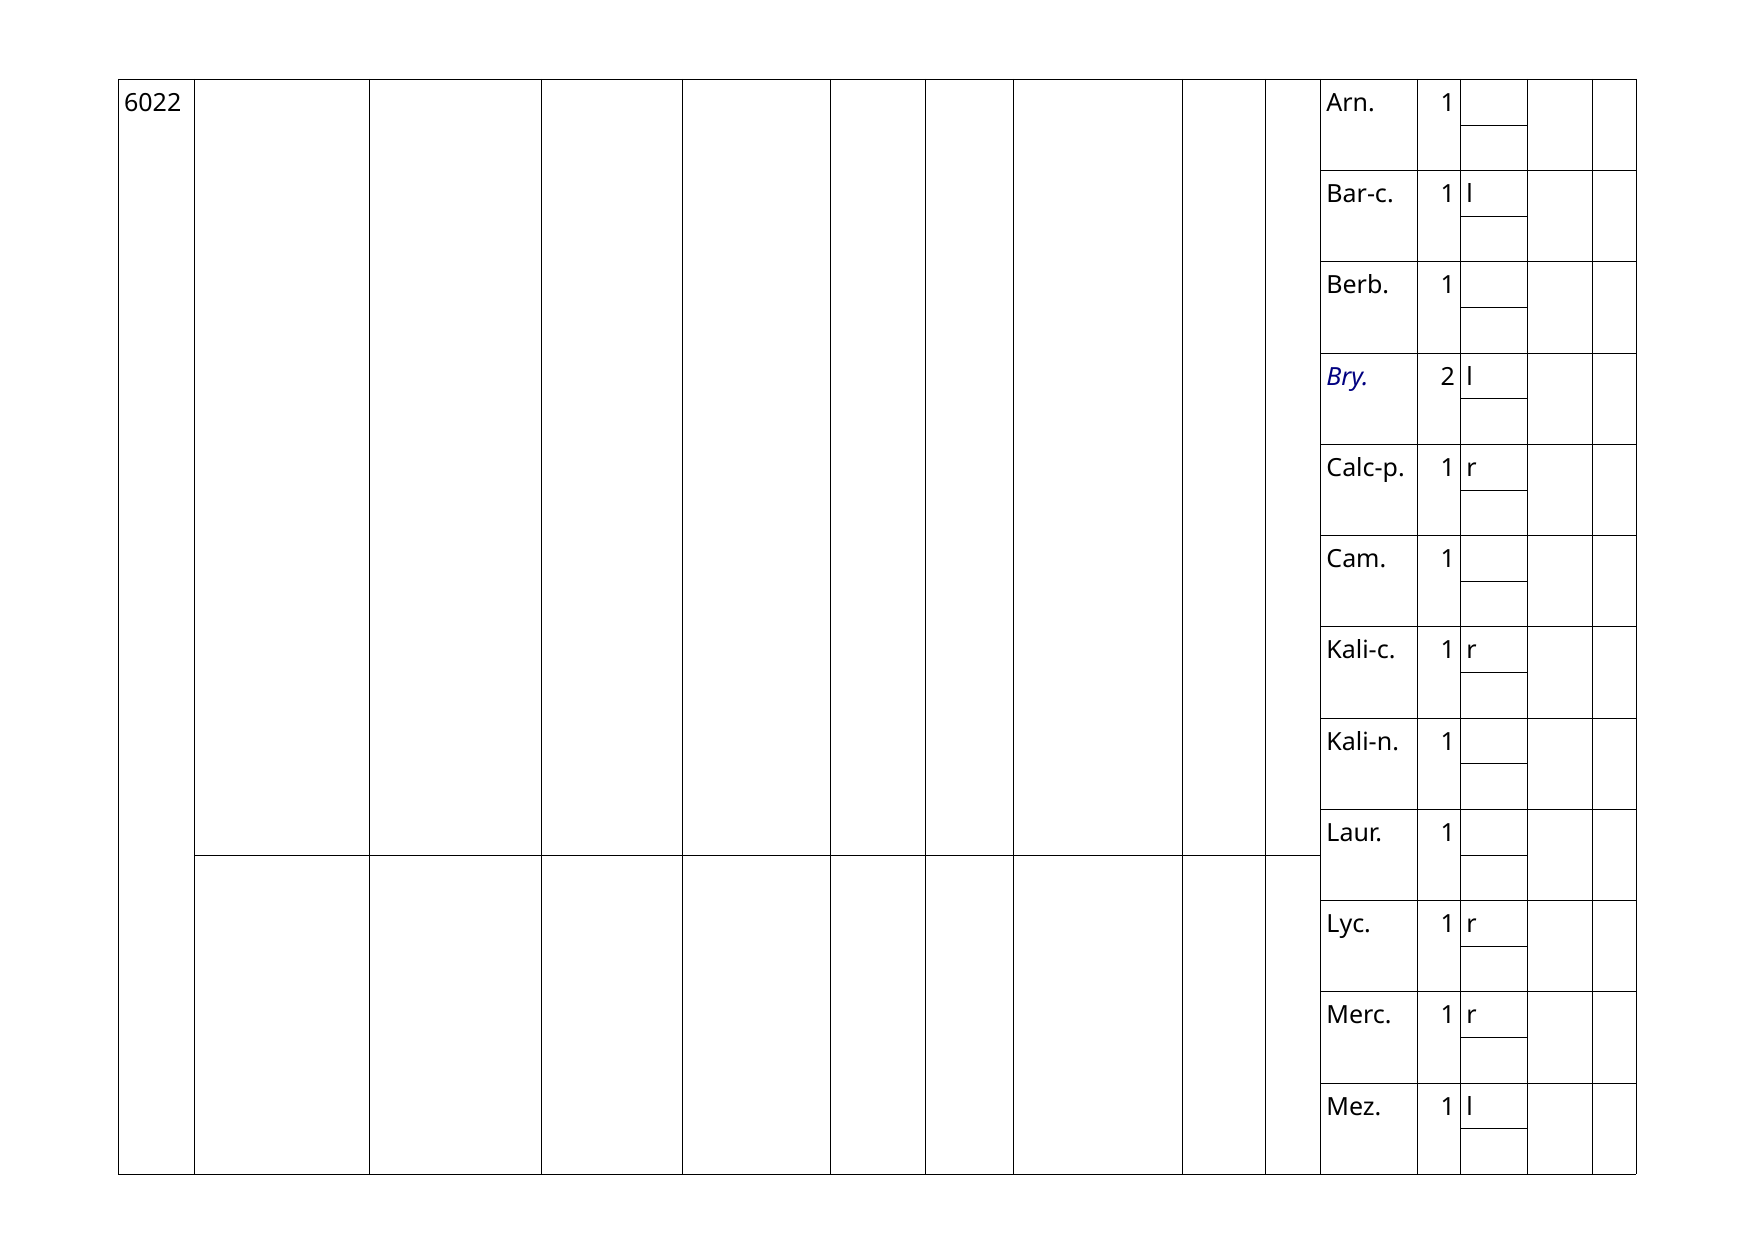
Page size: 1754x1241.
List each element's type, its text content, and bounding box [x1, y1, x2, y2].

table_cell [831, 856, 925, 1174]
table_cell [683, 856, 830, 1174]
table_cell [1528, 1084, 1592, 1174]
table_cell [195, 80, 369, 854]
table_cell [1461, 1038, 1527, 1083]
table_cell Berb. [1321, 262, 1417, 353]
table_cell Merc. [1321, 992, 1417, 1083]
table_cell [1593, 445, 1636, 535]
table_cell [1593, 536, 1636, 626]
table_cell [1593, 627, 1636, 718]
table_cell [1183, 856, 1265, 1174]
table_cell Kali-c. [1321, 627, 1417, 718]
table_cell [1528, 810, 1592, 900]
table_cell Kali-n. [1321, 719, 1417, 809]
table_cell [1014, 80, 1182, 854]
table_cell 1 [1418, 901, 1460, 991]
table_cell [926, 856, 1013, 1174]
table_cell [1183, 80, 1265, 854]
table_cell [1528, 354, 1592, 444]
table_cell 1 [1418, 171, 1460, 261]
table_cell [1593, 262, 1636, 353]
table_cell [1461, 673, 1527, 718]
table_cell [1461, 582, 1527, 626]
table_cell [1593, 719, 1636, 809]
table_cell [542, 856, 682, 1174]
table_cell 1 [1418, 1084, 1460, 1174]
table_cell Calc-p. [1321, 445, 1417, 535]
table_cell [195, 856, 369, 1174]
table_cell Bar-c. [1321, 171, 1417, 261]
table_cell [1461, 262, 1527, 307]
table_cell [1266, 80, 1320, 854]
table_cell [1593, 992, 1636, 1083]
table_cell [1528, 171, 1592, 261]
table_cell r [1461, 627, 1527, 672]
table_cell Mez. [1321, 1084, 1417, 1174]
table_cell [1528, 80, 1592, 170]
table_cell [831, 80, 925, 854]
table_cell Arn. [1321, 80, 1417, 170]
table_cell [1461, 308, 1527, 353]
table_cell [1461, 491, 1527, 535]
table_cell [370, 856, 541, 1174]
table_cell [1461, 126, 1527, 170]
table_cell r [1461, 445, 1527, 489]
table_cell 1 [1418, 627, 1460, 718]
table_cell [1461, 810, 1527, 854]
table_cell [1461, 764, 1527, 809]
table_cell [1593, 171, 1636, 261]
table_cell l [1461, 1084, 1527, 1128]
table_cell [1528, 627, 1592, 718]
table_cell [1266, 856, 1320, 1174]
table_cell [1461, 856, 1527, 900]
table_cell [1528, 992, 1592, 1083]
table_cell 1 [1418, 80, 1460, 170]
table_cell 1 [1418, 445, 1460, 535]
table_cell 1 [1418, 992, 1460, 1083]
table_cell [1461, 947, 1527, 991]
table_cell Lyc. [1321, 901, 1417, 991]
table_cell l [1461, 354, 1527, 398]
table_cell [1593, 1084, 1636, 1174]
table_cell [1593, 810, 1636, 900]
table_cell [1528, 901, 1592, 991]
table_cell [926, 80, 1013, 854]
table_cell [1528, 262, 1592, 353]
table_cell Bry. [1321, 354, 1417, 444]
table_cell [1461, 719, 1527, 763]
table_cell [1528, 719, 1592, 809]
table_cell [1461, 1129, 1527, 1174]
table_cell l [1461, 171, 1527, 216]
table_cell [683, 80, 830, 854]
table_cell Cam. [1321, 536, 1417, 626]
table_cell [1593, 80, 1636, 170]
table_cell [1593, 354, 1636, 444]
table_cell [1528, 536, 1592, 626]
table_cell [1461, 217, 1527, 261]
table_cell 1 [1418, 810, 1460, 900]
table_cell [370, 80, 541, 854]
table_cell [1528, 445, 1592, 535]
table_cell [1461, 80, 1527, 124]
table_cell [542, 80, 682, 854]
table_cell [1014, 856, 1182, 1174]
table_cell [1461, 536, 1527, 581]
table_cell 1 [1418, 719, 1460, 809]
table_cell 2 [1418, 354, 1460, 444]
table_cell 1 [1418, 262, 1460, 353]
table_cell Laur. [1321, 810, 1417, 900]
table_cell 1 [1418, 536, 1460, 626]
table_cell 6022 [119, 80, 194, 1174]
table_cell r [1461, 992, 1527, 1037]
table_cell r [1461, 901, 1527, 946]
table_cell [1593, 901, 1636, 991]
table_cell [1461, 399, 1527, 444]
